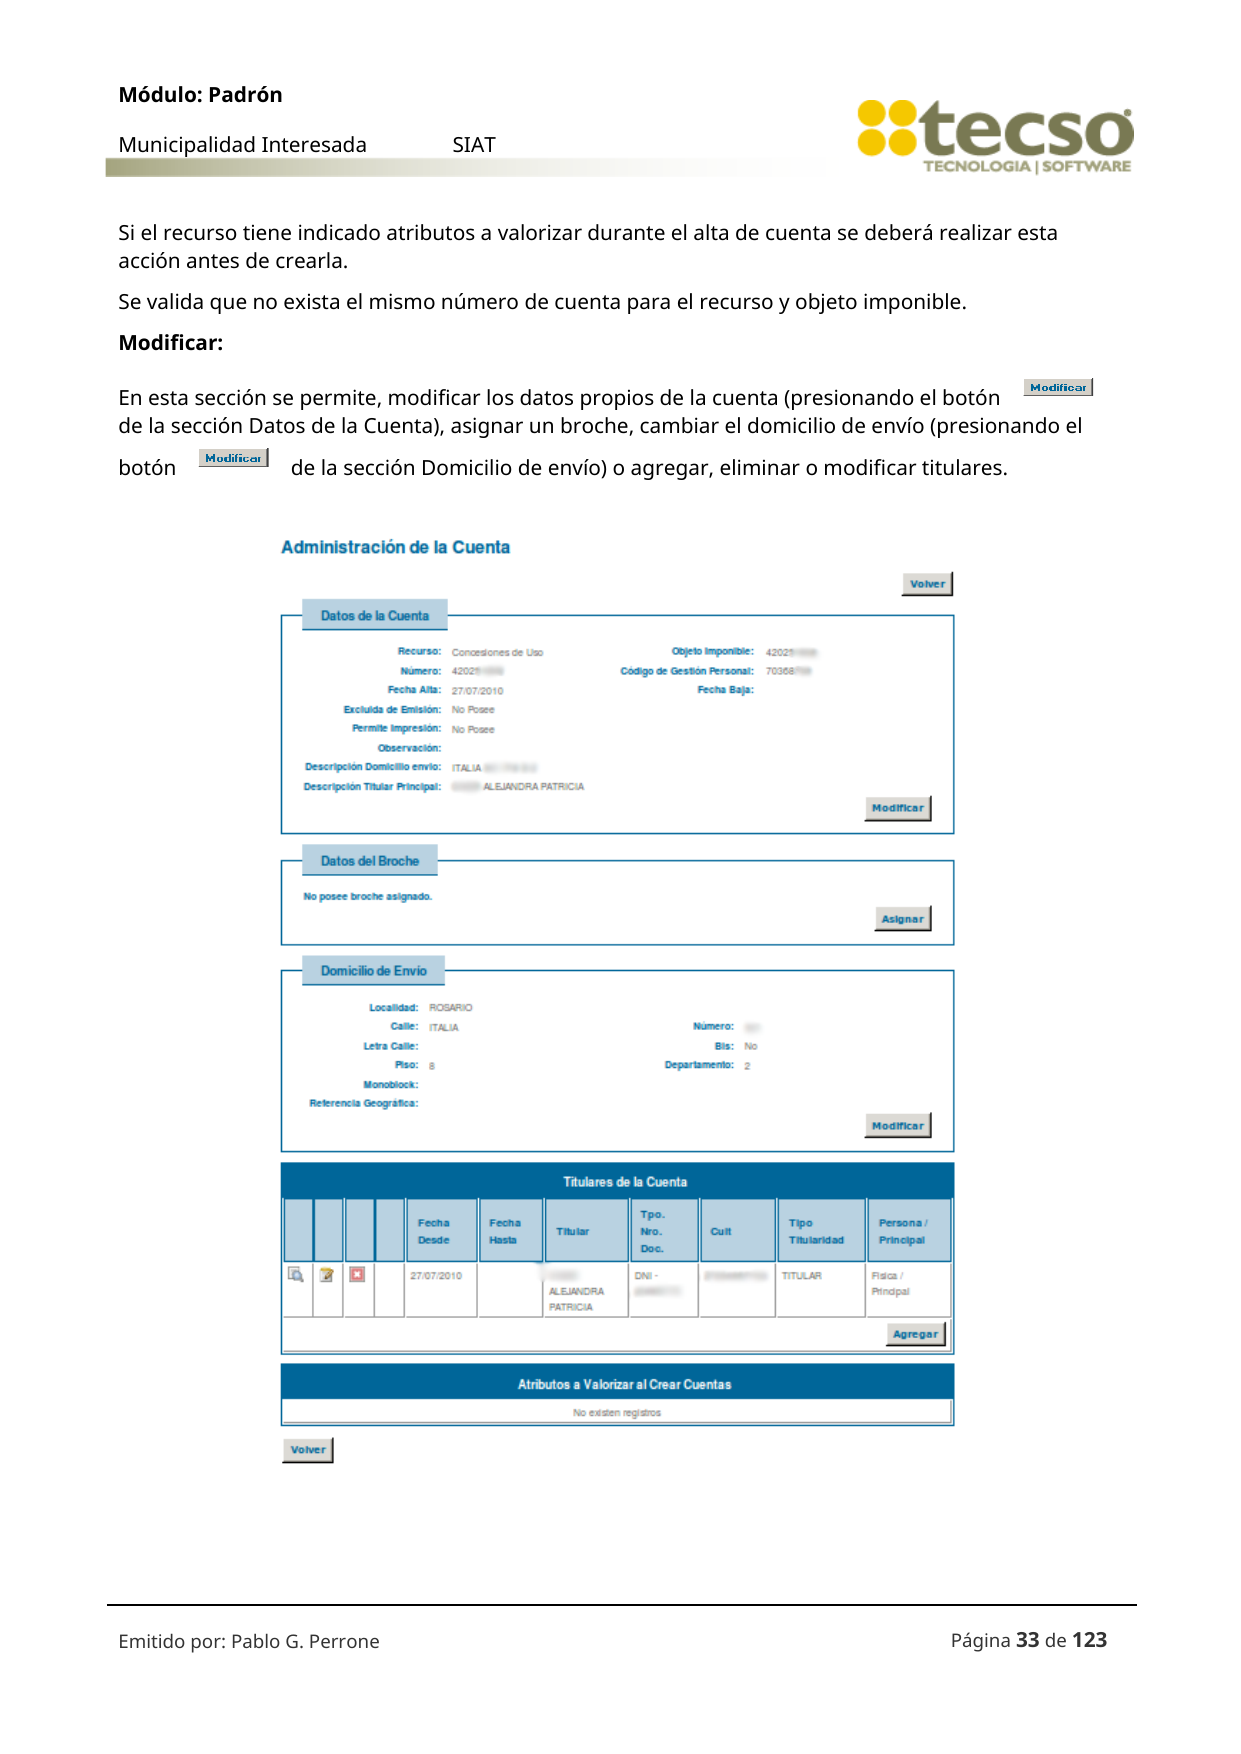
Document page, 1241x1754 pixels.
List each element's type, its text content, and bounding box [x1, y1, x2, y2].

text En esta sección se permite, modificar los datos propios de la cuenta (presionando el botón de la sección Datos de la Cuenta), asignar un broche, cambiar el domicilio de envío (presionando el botón de la sección Domicilio de envío) o agregar, eliminar o modificar titulares. [118, 369, 1122, 482]
picture [271, 535, 969, 1472]
text Si el recurso tiene indicado atributos a valorizar durante el alta de cuenta se deberá realizar esta acción antes de crearla. [118, 218, 1122, 275]
picture [105, 100, 1134, 177]
picture [1023, 378, 1094, 396]
picture [198, 448, 269, 467]
text Modificar: [118, 328, 1122, 357]
text Se valida que no exista el mismo número de cuenta para el recurso y objeto imponible. [118, 287, 1122, 316]
